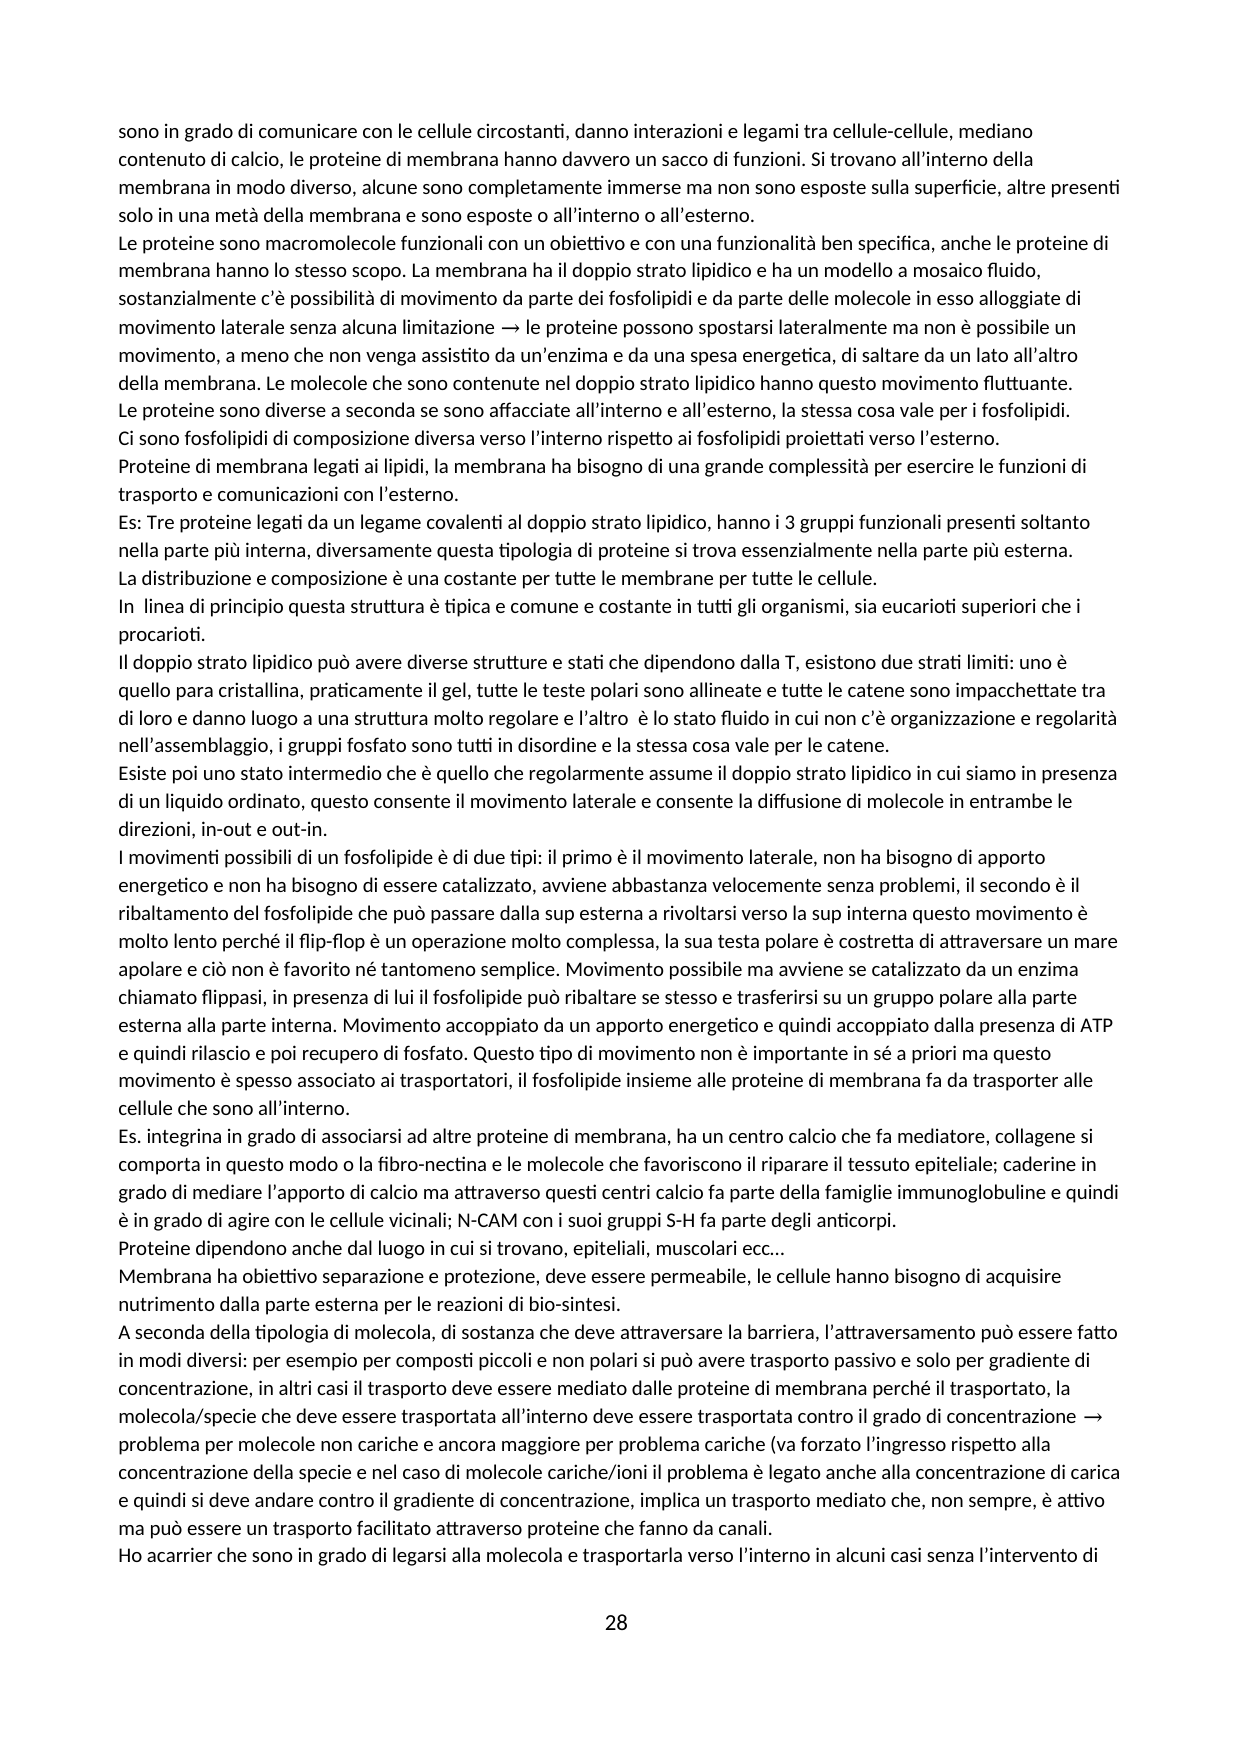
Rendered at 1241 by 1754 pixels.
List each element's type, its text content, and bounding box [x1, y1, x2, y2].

text sono in grado di comunicare con le cellule circostanti, danno interazioni e legami tra cellule-cellule, mediano contenuto di calcio, le proteine di membrana hanno davvero un sacco di funzioni. Si trovano all’interno della membrana in modo diverso, alcune sono completamente immerse ma non sono esposte sulla superficie, altre presenti solo in una metà della membrana e sono esposte o all’interno o all’esterno. Le proteine sono macromolecole funzionali con un obiettivo e con una funzionalità ben specifica, anche le proteine di membrana hanno lo stesso scopo. La membrana ha il doppio strato lipidico e ha un modello a mosaico fluido, sostanzialmente c’è possibilità di movimento da parte dei fosfolipidi e da parte delle molecole in esso alloggiate di movimento laterale senza alcuna limitazione → le proteine possono spostarsi lateralmente ma non è possibile un movimento, a meno che non venga assistito da un’enzima e da una spesa energetica, di saltare da un lato all’altro della membrana. Le molecole che sono contenute nel doppio strato lipidico hanno questo movimento fluttuante. Le proteine sono diverse a seconda se sono affacciate all’interno e all’esterno, la stessa cosa vale per i fosfolipidi. Ci sono fosfolipidi di composizione diversa verso l’interno rispetto ai fosfolipidi proiettati verso l’esterno. Proteine di membrana legati ai lipidi, la membrana ha bisogno di una grande complessità per esercire le funzioni di trasporto e comunicazioni con l’esterno. Es: Tre proteine legati da un legame covalenti al doppio strato lipidico, hanno i 3 gruppi funzionali presenti soltanto nella parte più interna, diversamente questa tipologia di proteine si trova essenzialmente nella parte più esterna. La distribuzione e composizione è una costante per tutte le membrane per tutte le cellule. In linea di principio questa struttura è tipica e comune e costante in tutti gli organismi, sia eucarioti superiori che i procarioti. Il doppio strato lipidico può avere diverse strutture e stati che dipendono dalla T, esistono due strati limiti: uno è quello para cristallina, praticamente il gel, tutte le teste polari sono allineate e tutte le catene sono impacchettate tra di loro e danno luogo a una struttura molto regolare e l’altro è lo stato fluido in cui non c’è organizzazione e regolarità nell’assemblaggio, i gruppi fosfato sono tutti in disordine e la stessa cosa vale per le catene. Esiste poi uno stato intermedio che è quello che regolarmente assume il doppio strato lipidico in cui siamo in presenza di un liquido ordinato, questo consente il movimento laterale e consente la diffusione di molecole in entrambe le direzioni, in-out e out-in. I movimenti possibili di un fosfolipide è di due tipi: il primo è il movimento laterale, non ha bisogno di apporto energetico e non ha bisogno di essere catalizzato, avviene abbastanza velocemente senza problemi, il secondo è il ribaltamento del fosfolipide che può passare dalla sup esterna a rivoltarsi verso la sup interna questo movimento è molto lento perché il flip-flop è un operazione molto complessa, la sua testa polare è costretta di attraversare un mare apolare e ciò non è favorito né tantomeno semplice. Movimento possibile ma avviene se catalizzato da un enzima chiamato flippasi, in presenza di lui il fosfolipide può ribaltare se stesso e trasferirsi su un gruppo polare alla parte esterna alla parte interna. Movimento accoppiato da un apporto energetico e quindi accoppiato dalla presenza di ATP e quindi rilascio e poi recupero di fosfato. Questo tipo di movimento non è importante in sé a priori ma questo movimento è spesso associato ai trasportatori, il fosfolipide insieme alle proteine di membrana fa da trasporter alle cellule che sono all’interno. Es. integrina in grado di associarsi ad altre proteine di membrana, ha un centro calcio che fa mediatore, collagene si comporta in questo modo o la fibro-nectina e le molecole che favoriscono il riparare il tessuto epiteliale; caderine in grado di mediare l’apporto di calcio ma attraverso questi centri calcio fa parte della famiglie immunoglobuline e quindi è in grado di agire con le cellule vicinali; N-CAM con i suoi gruppi S-H fa parte degli anticorpi. Proteine dipendono anche dal luogo in cui si trovano, epiteliali, muscolari ecc… Membrana ha obiettivo separazione e protezione, deve essere permeabile, le cellule hanno bisogno di acquisire nutrimento dalla parte esterna per le reazioni di bio-sintesi. A seconda della tipologia di molecola, di sostanza che deve attraversare la barriera, l’attraversamento può essere fatto in modi diversi: per esempio per composti piccoli e non polari si può avere trasporto passivo e solo per gradiente di concentrazione, in altri casi il trasporto deve essere mediato dalle proteine di membrana perché il trasportato, la molecola/specie che deve essere trasportata all’interno deve essere trasportata contro il grado di concentrazione → problema per molecole non cariche e ancora maggiore per problema cariche (va forzato l’ingresso rispetto alla concentrazione della specie e nel caso di molecole cariche/ioni il problema è legato anche alla concentrazione di carica e quindi si deve andare contro il gradiente di concentrazione, implica un trasporto mediato che, non sempre, è attivo ma può essere un trasporto facilitato attraverso proteine che fanno da canali. Ho acarrier che sono in grado di legarsi alla molecola e trasportarla verso l’interno in alcuni casi senza l’intervento di [118, 118, 1122, 1568]
